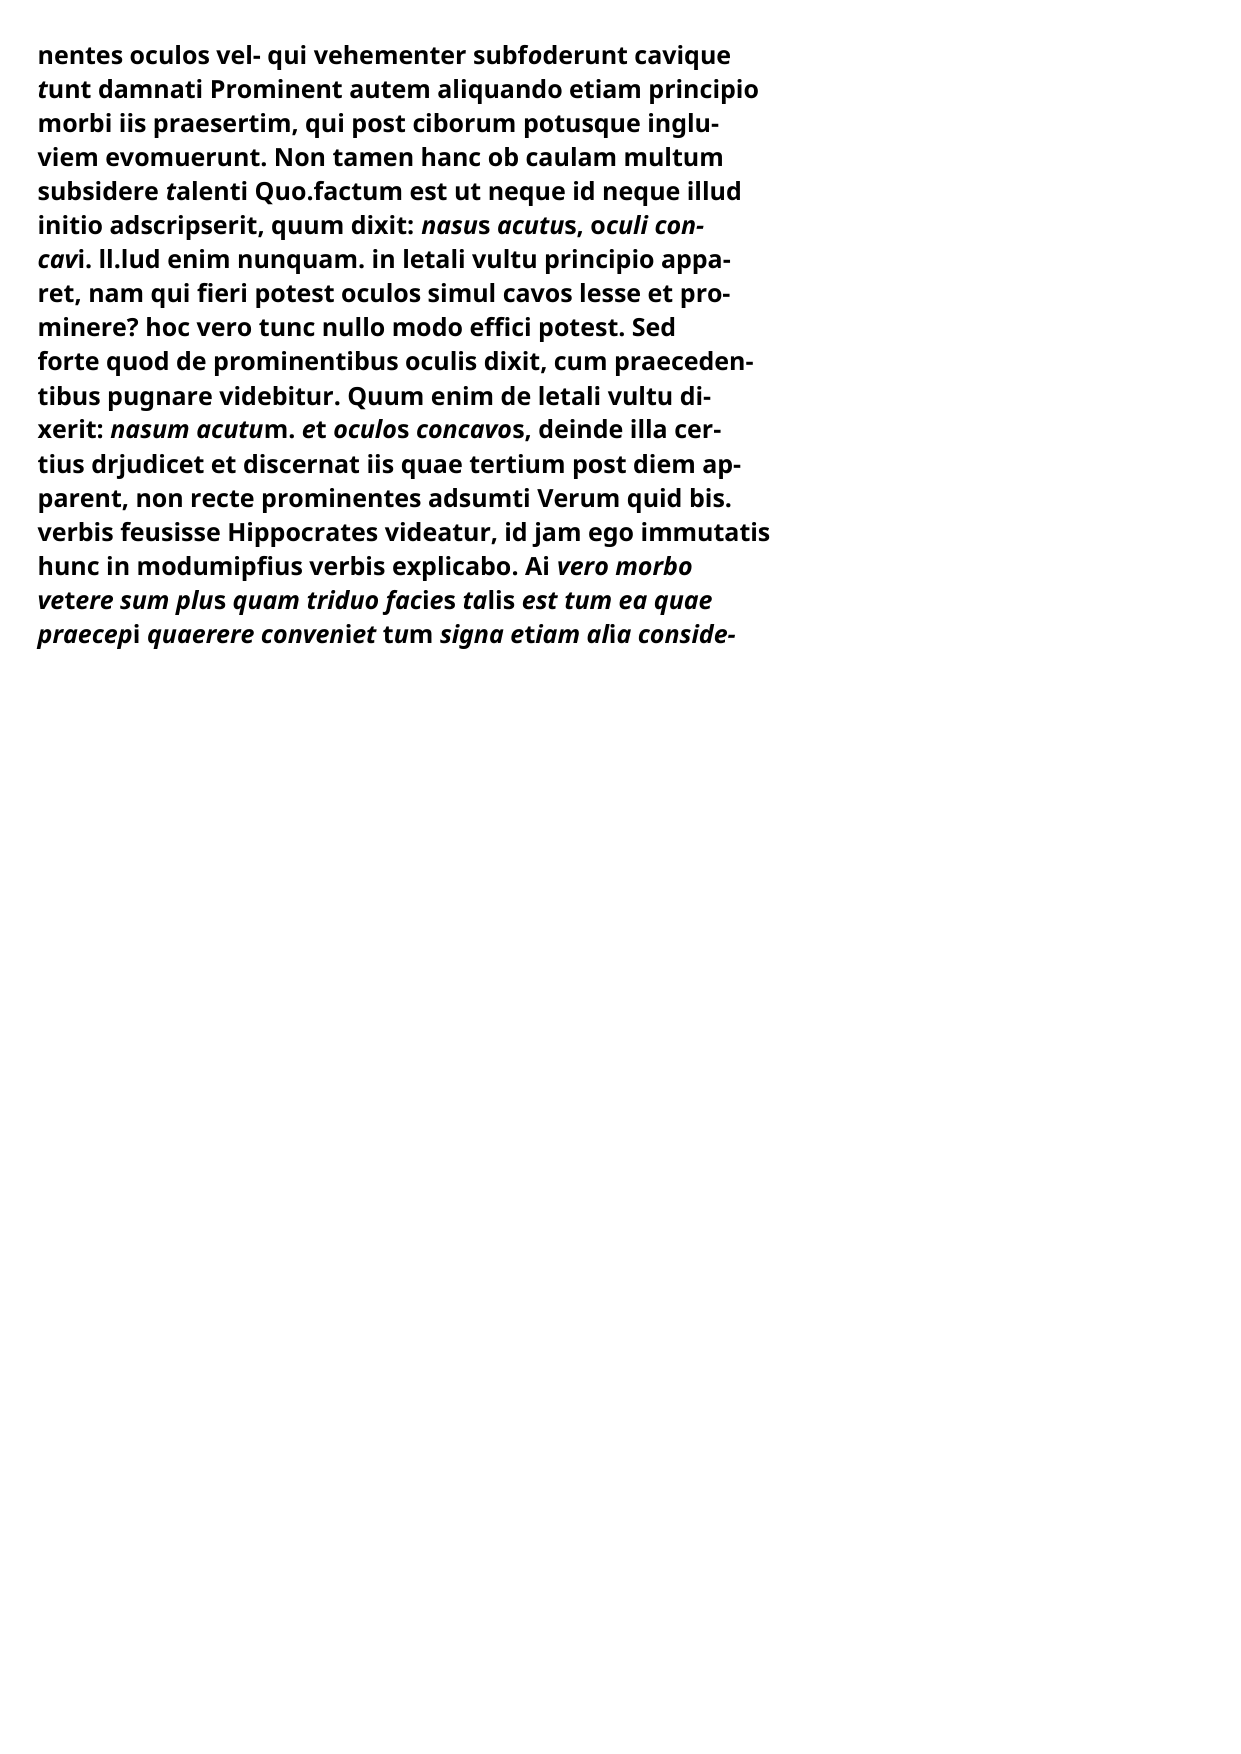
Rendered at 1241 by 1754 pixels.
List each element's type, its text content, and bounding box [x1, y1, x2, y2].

text nentes oculos vel- qui vehementer subfoderunt cavique tunt damnati Prominent autem aliquando etiam principio morbi iis praesertim, qui post ciborum potusque inglu- viem evomuerunt. Non tamen hanc ob caulam multum subsidere talenti Quo.factum est ut neque id neque illud initio adscripserit, quum dixit: nasus acutus, oculi con- cavi. ll.lud enim nunquam. in letali vultu principio appa- ret, nam qui fieri potest oculos simul cavos lesse et pro- minere? hoc vero tunc nullo modo effici potest. Sed forte quod de prominentibus oculis dixit, cum praeceden- tibus pugnare videbitur. Quum enim de letali vultu di- xerit: nasum acutum. et oculos concavos, deinde illa cer- tius drjudicet et discernat iis quae tertium post diem ap- parent, non recte prominentes adsumti Verum quid bis. verbis feusisse Hippocrates videatur, id jam ego immutatis hunc in modumipfius verbis explicabo. Ai vero morbo vetere sum plus quam triduo facies talis est tum ea quae praecepi quaerere conveniet tum signa etiam alia conside- [37, 37, 1203, 651]
